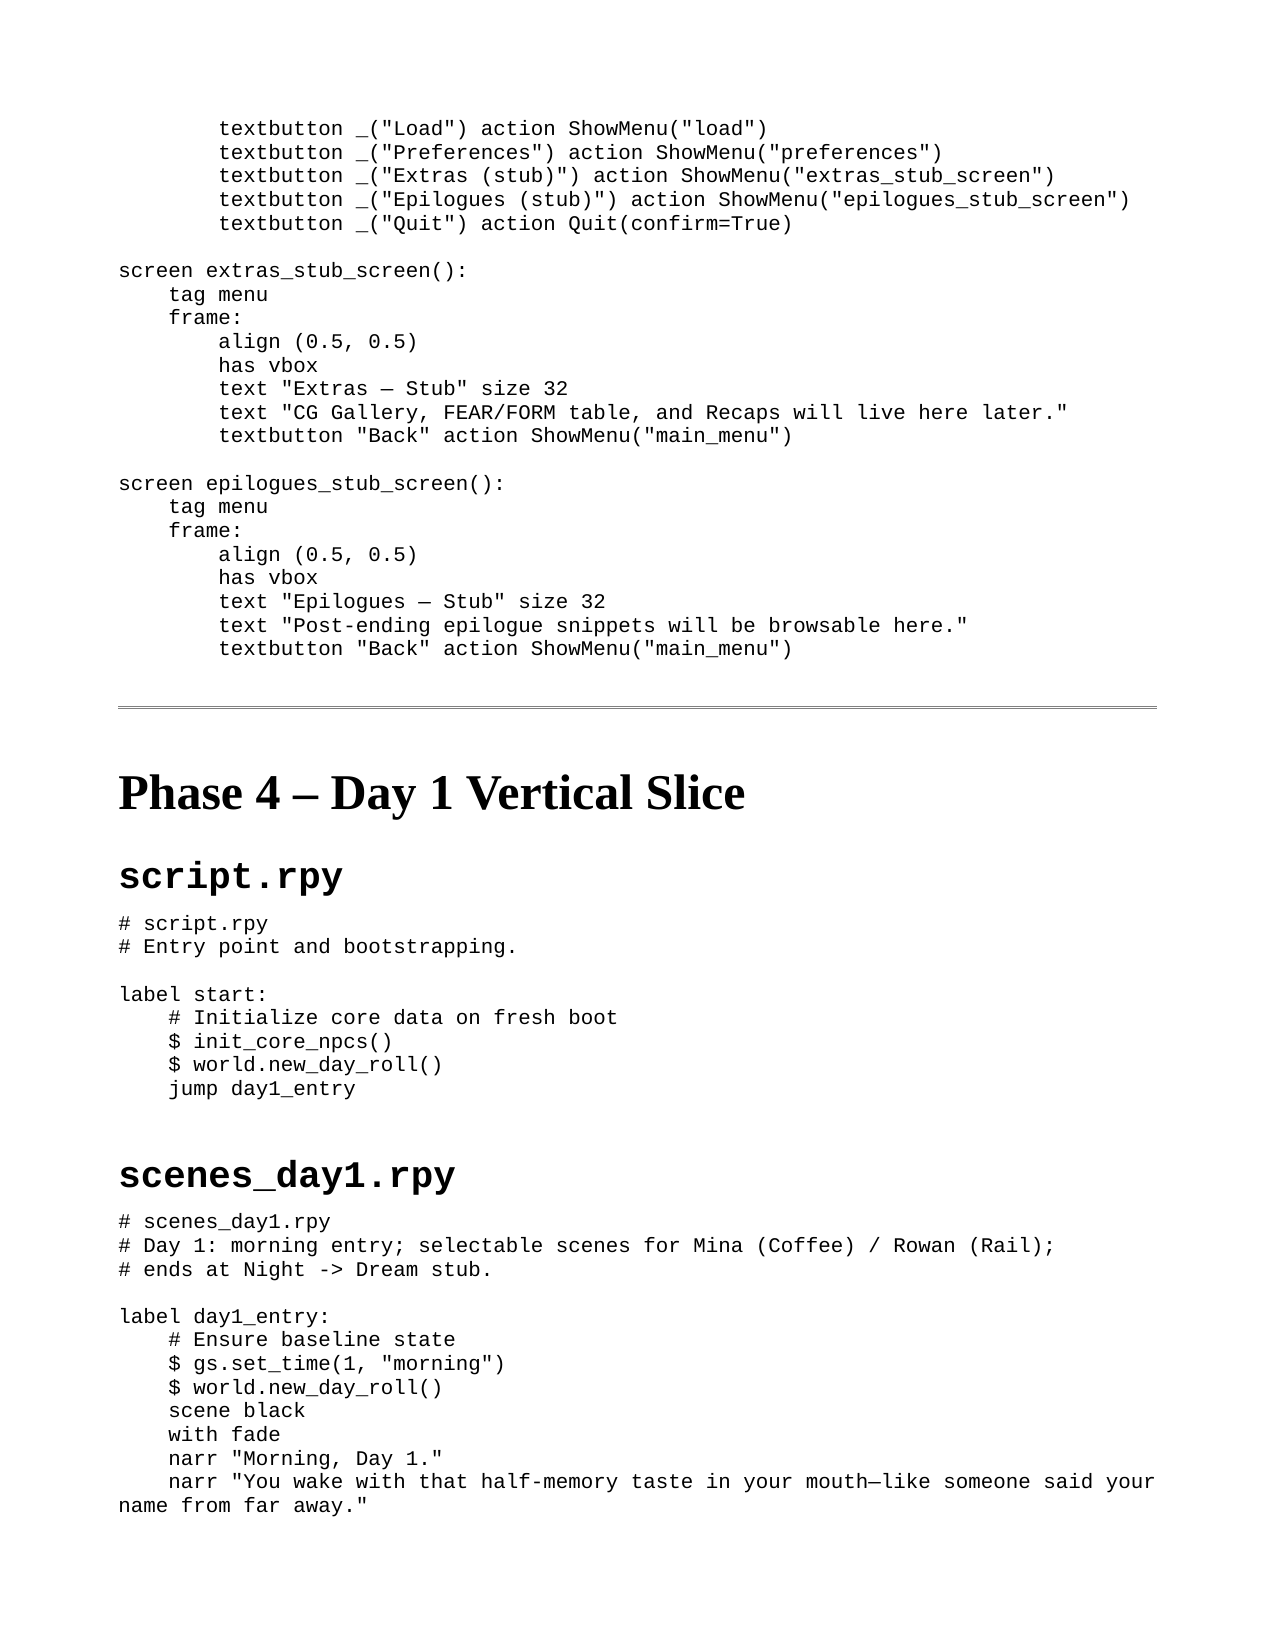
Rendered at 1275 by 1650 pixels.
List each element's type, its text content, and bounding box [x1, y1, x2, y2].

text text "CG Gallery, FEAR/FORM table, and Recaps will live here later." [118, 402, 1157, 426]
subtitle Phase 4 – Day 1 Vertical Slice [118, 763, 1157, 820]
text label day1_entry: [118, 1306, 1157, 1329]
text text "Extras — Stub" size 32 [118, 378, 1157, 402]
text textbutton _("Preferences") action ShowMenu("preferences") [118, 142, 1157, 165]
text frame: [118, 520, 1157, 544]
text has vbox [118, 567, 1157, 591]
text textbutton _("Epilogues (stub)") action ShowMenu("epilogues_stub_screen") [118, 189, 1157, 213]
text tag menu [118, 284, 1157, 307]
text # ends at Night -> Dream stub. [118, 1258, 1157, 1282]
text jump day1_entry [118, 1078, 1157, 1102]
text $ init_core_npcs() [118, 1031, 1157, 1054]
text frame: [118, 307, 1157, 331]
text with fade [118, 1424, 1157, 1448]
text # Entry point and bootstrapping. [118, 936, 1157, 960]
text tag menu [118, 496, 1157, 520]
text # scenes_day1.rpy [118, 1211, 1157, 1235]
text textbutton "Back" action ShowMenu("main_menu") [118, 638, 1157, 662]
text $ world.new_day_roll() [118, 1054, 1157, 1078]
text textbutton _("Quit") action Quit(confirm=True) [118, 213, 1157, 236]
text # Ensure baseline state [118, 1329, 1157, 1353]
text # script.rpy [118, 913, 1157, 936]
text has vbox [118, 354, 1157, 378]
text $ gs.set_time(1, "morning") [118, 1353, 1157, 1377]
text text "Epilogues — Stub" size 32 [118, 591, 1157, 615]
text scene black [118, 1400, 1157, 1424]
text align (0.5, 0.5) [118, 544, 1157, 567]
text label start: [118, 983, 1157, 1007]
text text "Post-ending epilogue snippets will be browsable here." [118, 615, 1157, 638]
text textbutton _("Load") action ShowMenu("load") [118, 118, 1157, 142]
text align (0.5, 0.5) [118, 331, 1157, 354]
subtitle scenes_day1.rpy [118, 1156, 1157, 1199]
text screen epilogues_stub_screen(): [118, 473, 1157, 496]
text narr "Morning, Day 1." [118, 1448, 1157, 1471]
text screen extras_stub_screen(): [118, 260, 1157, 284]
subtitle script.rpy [118, 858, 1157, 900]
text narr "You wake with that half-memory taste in your mouth—like someone said your name from far away." [118, 1471, 1157, 1519]
text $ world.new_day_roll() [118, 1377, 1157, 1400]
text textbutton _("Extras (stub)") action ShowMenu("extras_stub_screen") [118, 165, 1157, 189]
text # Day 1: morning entry; selectable scenes for Mina (Coffee) / Rowan (Rail); [118, 1235, 1157, 1258]
text textbutton "Back" action ShowMenu("main_menu") [118, 426, 1157, 449]
text # Initialize core data on fresh boot [118, 1007, 1157, 1031]
